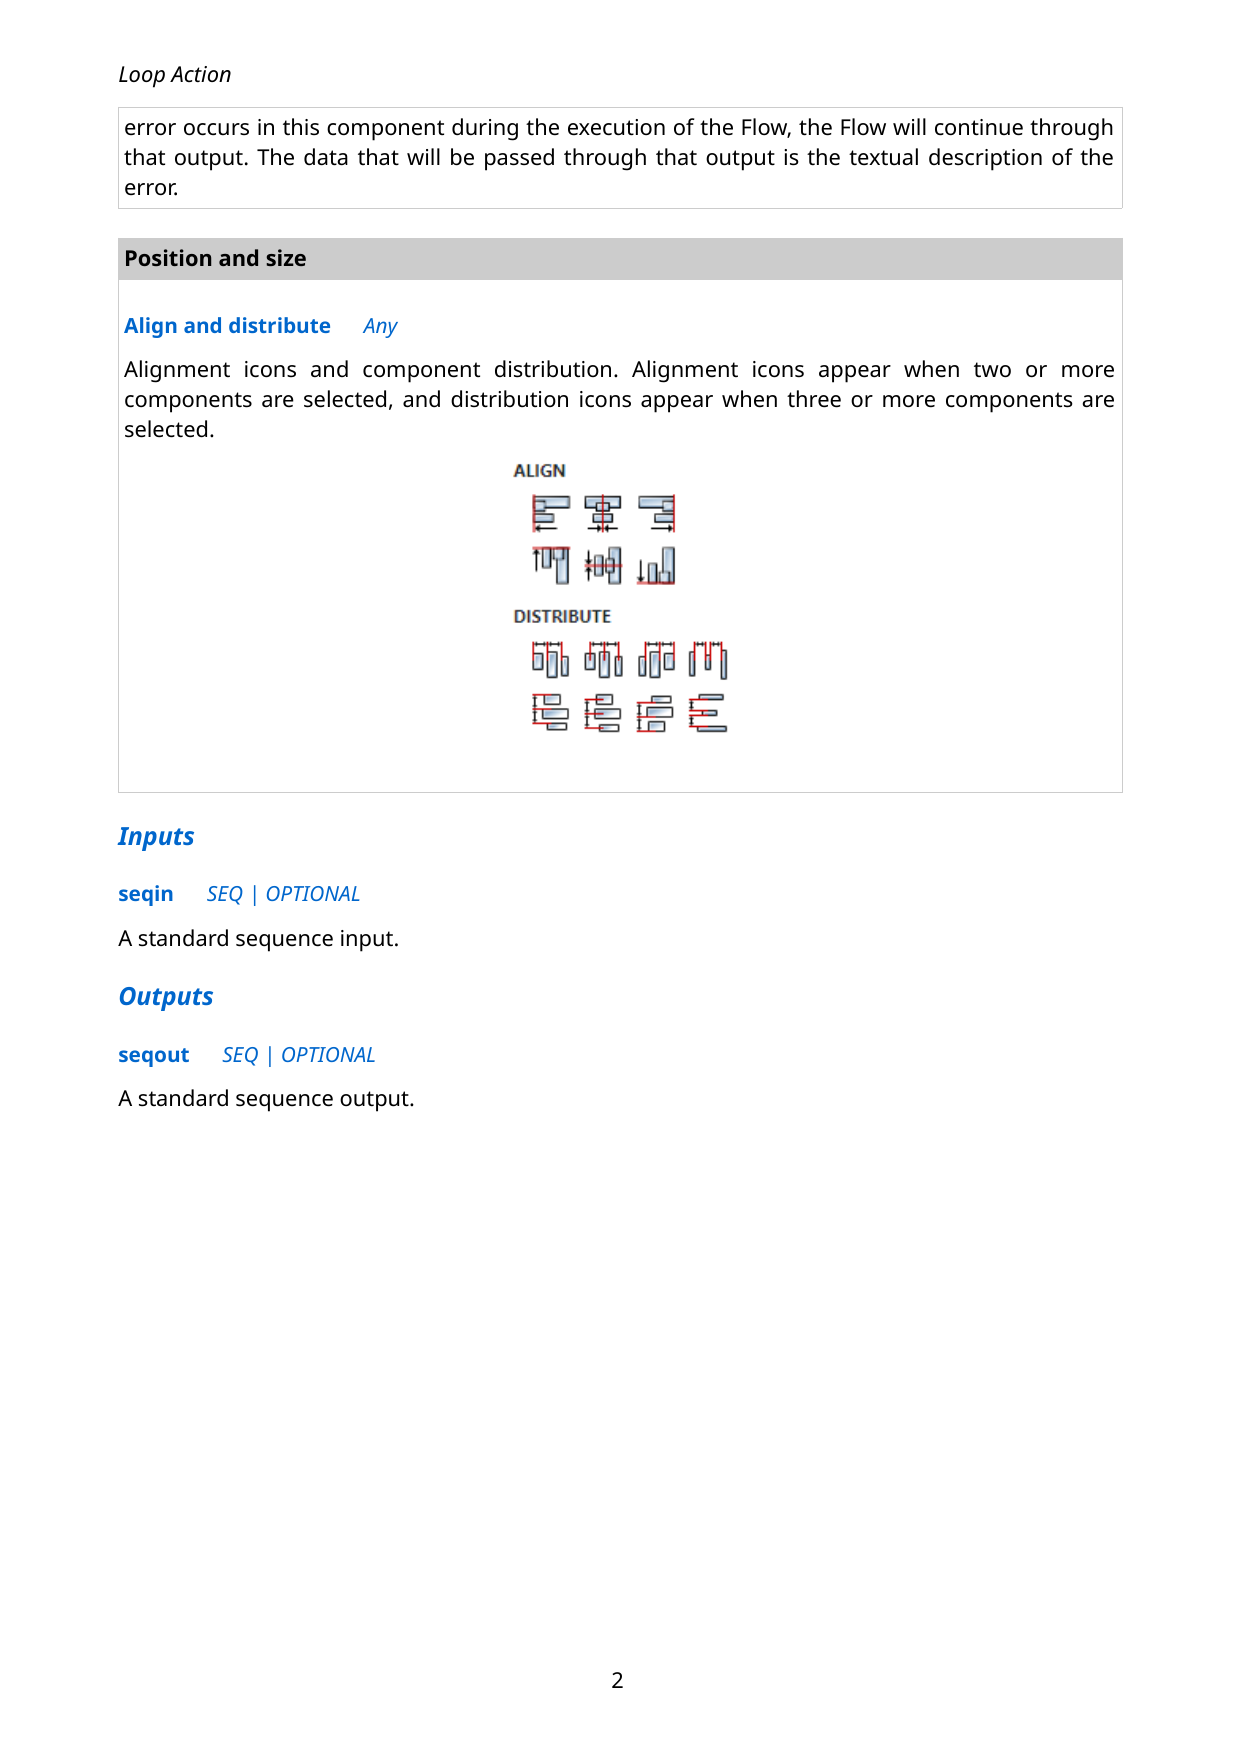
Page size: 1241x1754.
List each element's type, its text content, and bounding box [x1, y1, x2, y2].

table_cell error occurs in this component during the execution of the Flow, the Flow will continue through that output. The data that will be passed through that output is the textual description of the error. [119, 108, 1122, 207]
table_cell Align and distribute Any Alignment icons and component distribution. Alignment icons appear when two or more components are selected, and distribution icons appear when three or more components are selected. [119, 280, 1122, 792]
subtitle seqin SEQ | OPTIONAL [118, 879, 1122, 908]
subtitle Outputs [118, 979, 1122, 1013]
table_header Position and size [119, 239, 1122, 279]
subtitle seqout SEQ | OPTIONAL [118, 1040, 1122, 1068]
text A standard sequence output. [118, 1083, 1122, 1113]
picture [490, 455, 750, 745]
text A standard sequence input. [118, 923, 1122, 952]
subtitle Inputs [118, 819, 1122, 853]
